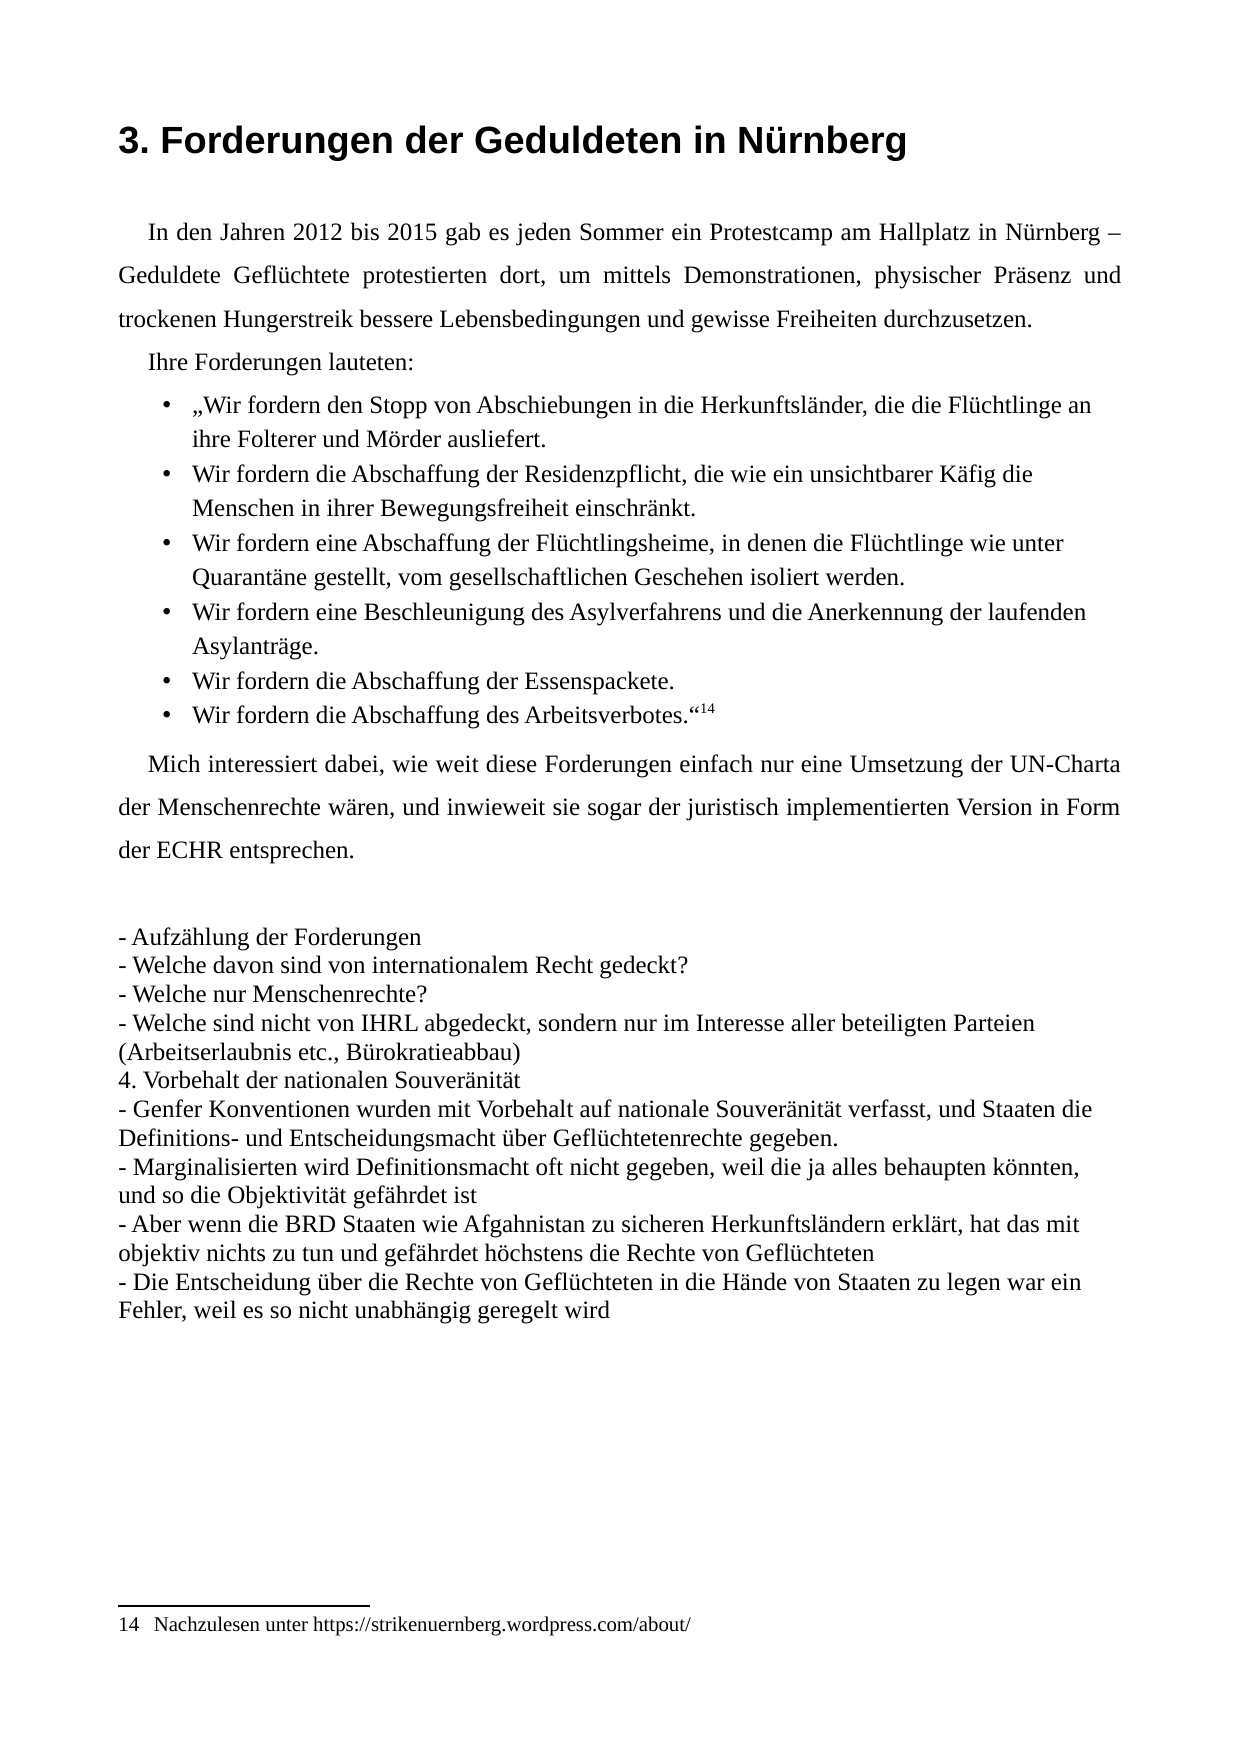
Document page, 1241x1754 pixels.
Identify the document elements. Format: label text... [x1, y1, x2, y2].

text - Die Entscheidung über die Rechte von Geflüchteten in die Hände von Staaten zu legen war ein Fehler, weil es so nicht unabhängig geregelt wird [118, 1267, 1122, 1324]
text In den Jahren 2012 bis 2015 gab es jeden Sommer ein Protestcamp am Hallplatz in Nürnberg – Geduldete Geflüchtete protestierten dort, um mittels Demonstrationen, physischer Präsenz und trockenen Hungerstreik bessere Lebensbedingungen und gewisse Freiheiten durchzusetzen. [118, 217, 1122, 332]
text - Marginalisierten wird Definitionsmacht oft nicht gegeben, weil die ja alles behaupten könnten, und so die Objektivität gefährdet ist [118, 1152, 1122, 1209]
text - Aufzählung der Forderungen [118, 922, 1122, 951]
list Wir fordern die Abschaffung der Residenzpflicht, die wie ein unsichtbarer Käfig die Menschen in ihrer Bewegungsfreiheit einschränkt. [162, 459, 1122, 522]
text - Genfer Konventionen wurden mit Vorbehalt auf nationale Souveränität verfasst, und Staaten die Definitions- und Entscheidungsmacht über Geflüchtetenrechte gegeben. [118, 1094, 1122, 1152]
text - Welche davon sind von internationalem Recht gedeckt? [118, 951, 1122, 979]
text 4. Vorbehalt der nationalen Souveränität [118, 1066, 1122, 1094]
text - Welche nur Menschenrechte? [118, 979, 1122, 1008]
list Nachzulesen unter https://strikenuernberg.wordpress.com/about/ [118, 1612, 1122, 1636]
list Wir fordern die Abschaffung der Essenspackete. [162, 666, 1122, 694]
text - Aber wenn die BRD Staaten wie Afgahnistan zu sicheren Herkunftsländern erklärt, hat das mit objektiv nichts zu tun und gefährdet höchstens die Rechte von Geflüchteten [118, 1209, 1122, 1267]
text - Welche sind nicht von IHRL abgedeckt, sondern nur im Interesse aller beteiligten Parteien (Arbeitserlaubnis etc., Bürokratieabbau) [118, 1008, 1122, 1066]
list Wir fordern die Abschaffung des Arbeitsverbotes.“ [162, 700, 1122, 729]
subtitle 3. Forderungen der Geduldeten in Nürnberg [118, 118, 1122, 162]
text Mich interessiert dabei, wie weit diese Forderungen einfach nur eine Umsetzung der UN-Charta der Menschenrechte wären, und inwieweit sie sogar der juristisch implementierten Version in Form der ECHR entsprechen. [118, 749, 1122, 864]
list Wir fordern eine Beschleunigung des Asylverfahrens und die Anerkennung der laufenden Asylanträge. [162, 597, 1122, 660]
text Ihre Forderungen lauteten: [118, 347, 1122, 376]
list Wir fordern eine Abschaffung der Flüchtlingsheime, in denen die Flüchtlinge wie unter Quarantäne gestellt, vom gesellschaftlichen Geschehen isoliert werden. [162, 528, 1122, 591]
list „Wir fordern den Stopp von Abschiebungen in die Herkunftsländer, die die Flüchtlinge an ihre Folterer und Mörder ausliefert. [162, 390, 1122, 453]
